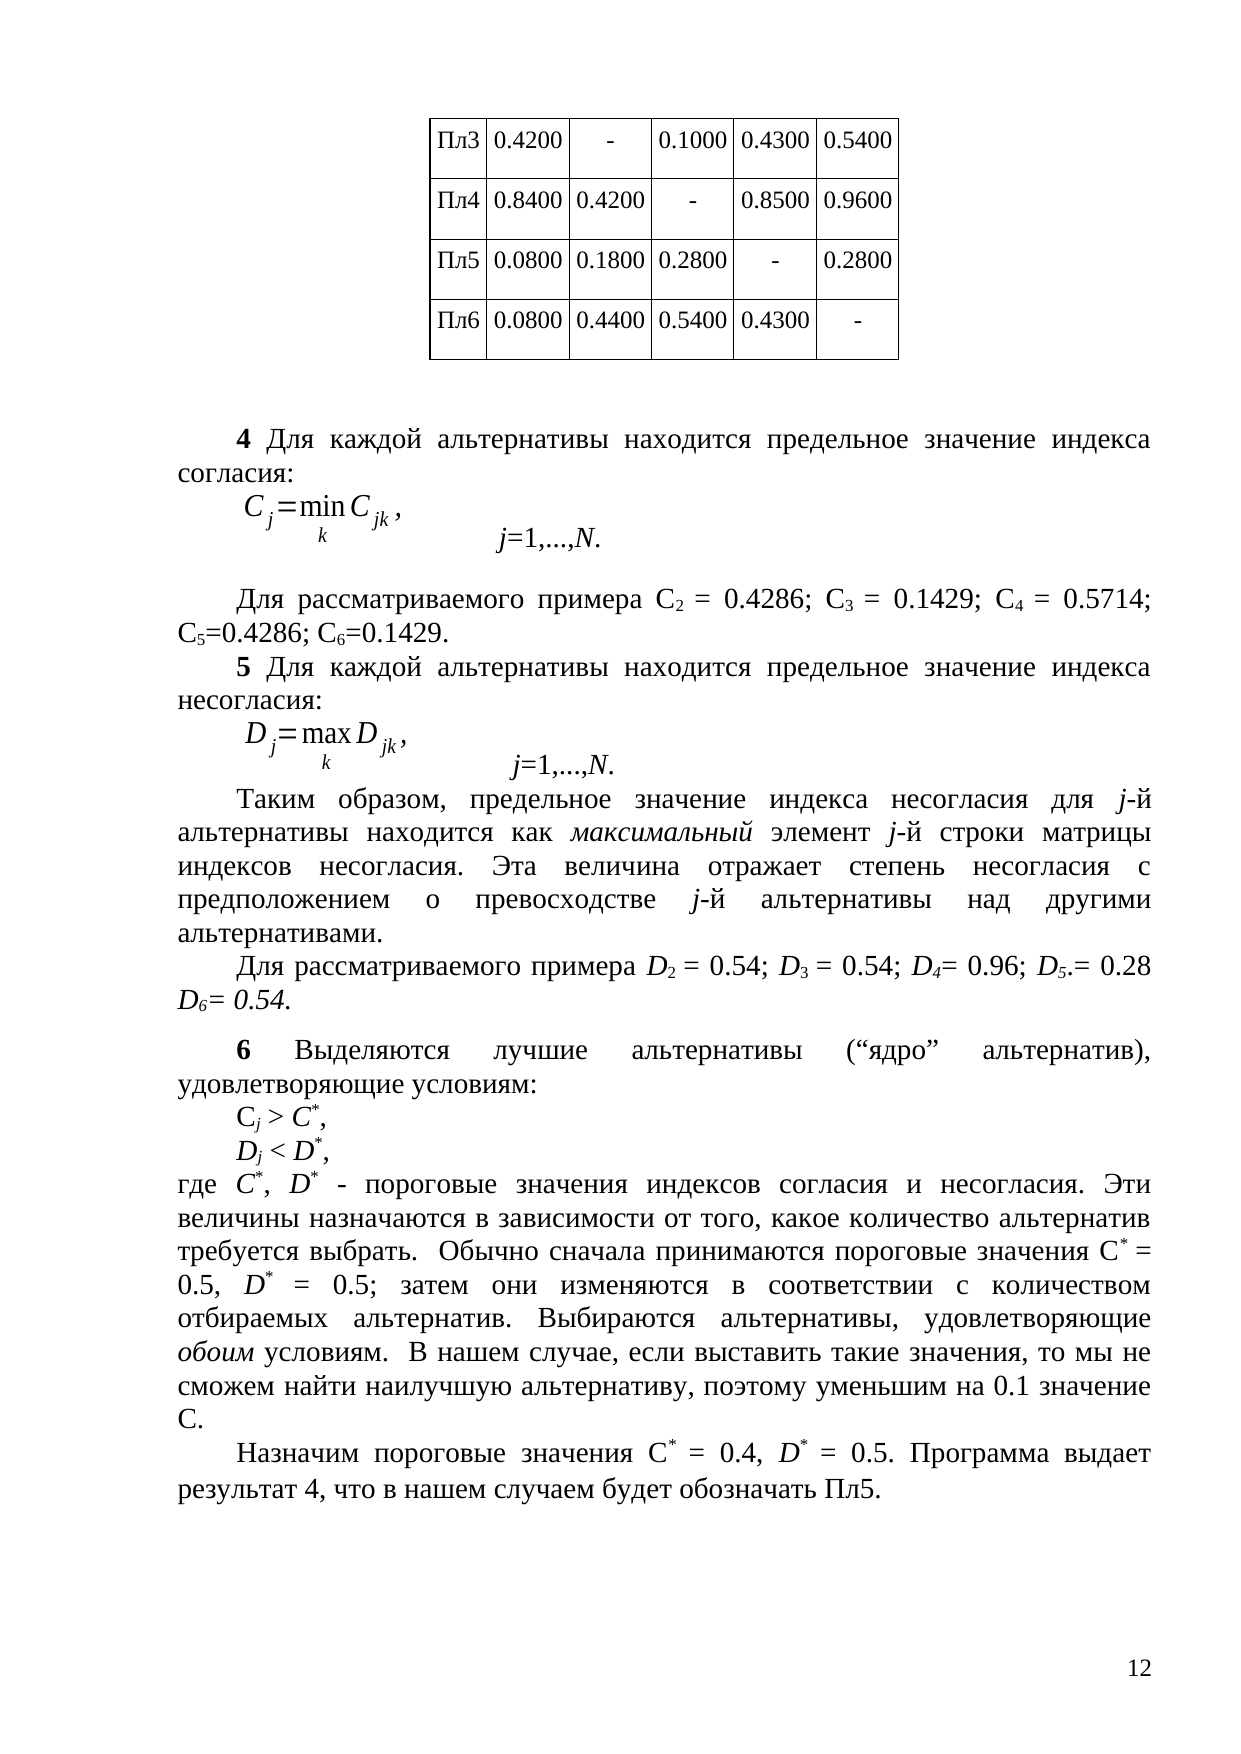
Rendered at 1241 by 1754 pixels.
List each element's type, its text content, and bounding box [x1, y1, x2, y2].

table_cell 0.4300 [734, 300, 816, 359]
table_cell Пл3 [431, 119, 486, 178]
table_cell 0.5400 [652, 300, 733, 359]
table_cell - [652, 179, 733, 238]
table_cell 0.4300 [734, 119, 816, 178]
text где C*, D* - пороговые значения индексов согласия и несогласия. Эти величины назначаются в зависимости от того, какое количество альтернатив требуется выбрать. Обычно сначала принимаются пороговые значения С* = 0.5, D* = 0.5; затем они изменяются в соответствии с количеством отбираемых альтернатив. Выбираются альтернативы, удовлетворяющие обоим условиям. В нашем случае, если выставить такие значения, то мы не сможем найти наилучшую альтернативу, поэтому уменьшим на 0.1 значение C. [177, 1166, 1152, 1435]
table_cell 0.8500 [734, 179, 816, 238]
table_cell 0.0800 [487, 300, 569, 359]
table_cell 0.4200 [570, 179, 651, 238]
table_cell - [817, 300, 898, 359]
text j=1,...,N. [177, 489, 1152, 554]
table_cell Пл4 [431, 179, 486, 238]
text 5 Для каждой альтернативы находится предельное значение индекса несогласия: [177, 649, 1152, 716]
text Сj > C*, [177, 1099, 1152, 1133]
table_cell - [734, 240, 816, 299]
text 6 Выделяются лучшие альтернативы (“ядро” альтернатив), удовлетворяющие условиям: [177, 1032, 1152, 1099]
table_cell 0.2800 [652, 240, 733, 299]
table_cell 0.1000 [652, 119, 733, 178]
table_cell 0.8400 [487, 179, 569, 238]
text Назначим пороговые значения С* = 0.4, D* = 0.5. Программа выдает результат 4, что в нашем случаем будет обозначать Пл5. [177, 1435, 1152, 1504]
table_cell 0.0800 [487, 240, 569, 299]
table_cell 0.4400 [570, 300, 651, 359]
table_cell Пл5 [431, 240, 486, 299]
table_cell 0.2800 [817, 240, 898, 299]
text j=1,...,N. [177, 716, 1152, 781]
table_cell - [570, 119, 651, 178]
table_cell 0.5400 [817, 119, 898, 178]
table_cell Пл6 [431, 300, 486, 359]
text Таким образом, предельное значение индекса несогласия для j-й альтернативы находится как максимальный элемент j-й строки матрицы индексов несогласия. Эта величина отражает степень несогласия с предположением о превосходстве j-й альтернативы над другими альтернативами. [177, 781, 1152, 948]
table_cell 0.4200 [487, 119, 569, 178]
text Для рассматриваемого примера D2 = 0.54; D3 = 0.54; D4= 0.96; D5.= 0.28 D6= 0.54. [177, 948, 1152, 1016]
text Dj < D*, [177, 1133, 1152, 1166]
text Для рассматриваемого примера С2 = 0.4286; С3 = 0.1429; С4 = 0.5714; C5=0.4286; C6=0.1429. [177, 582, 1152, 649]
table_cell 0.9600 [817, 179, 898, 238]
text 4 Для каждой альтернативы находится предельное значение индекса согласия: [177, 422, 1152, 489]
table_cell 0.1800 [570, 240, 651, 299]
